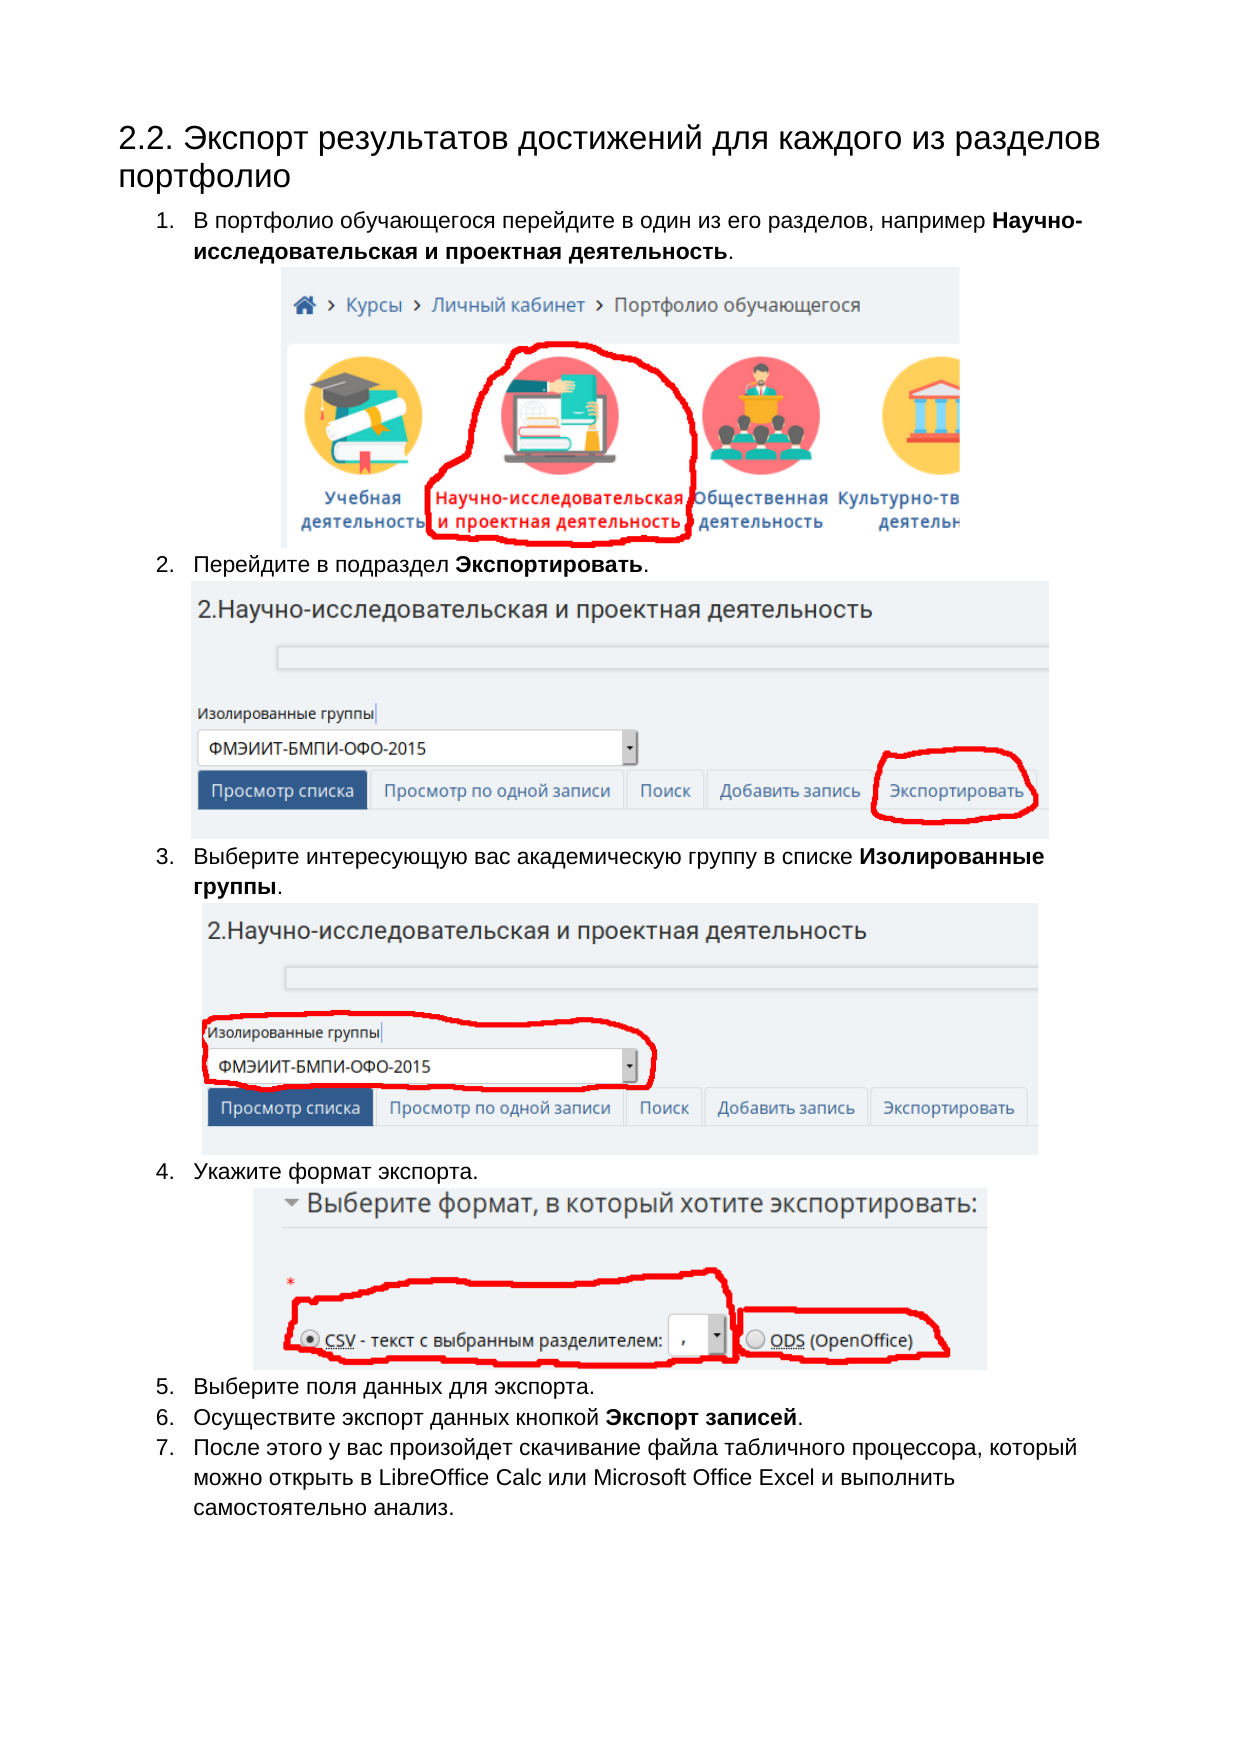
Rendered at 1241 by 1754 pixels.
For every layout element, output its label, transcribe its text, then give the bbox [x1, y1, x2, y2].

list Осуществите экспорт данных кнопкой Экспорт записей. [156, 1403, 1122, 1430]
picture [280, 267, 960, 548]
list Укажите формат экспорта. [156, 1158, 1122, 1184]
subtitle 2.2. Экспорт результатов достижений для каждого из разделов портфолио [118, 118, 1122, 195]
picture [253, 1188, 988, 1370]
list В портфолио обучающегося перейдите в один из его разделов, например Научно-исследовательская и проектная деятельность. [156, 207, 1122, 264]
list Выберите поля данных для экспорта. [156, 1373, 1122, 1399]
list Перейдите в подраздел Экспортировать. [156, 551, 1122, 578]
list После этого у вас произойдет скачивание файла табличного процессора, который можно открыть в LibreOffice Calc или Microsoft Office Excel и выполнить самостоятельно анализ. [156, 1434, 1122, 1520]
picture [191, 581, 1049, 839]
list Выберите интересующую вас академическую группу в списке Изолированные группы. [156, 843, 1122, 899]
picture [201, 903, 1039, 1155]
